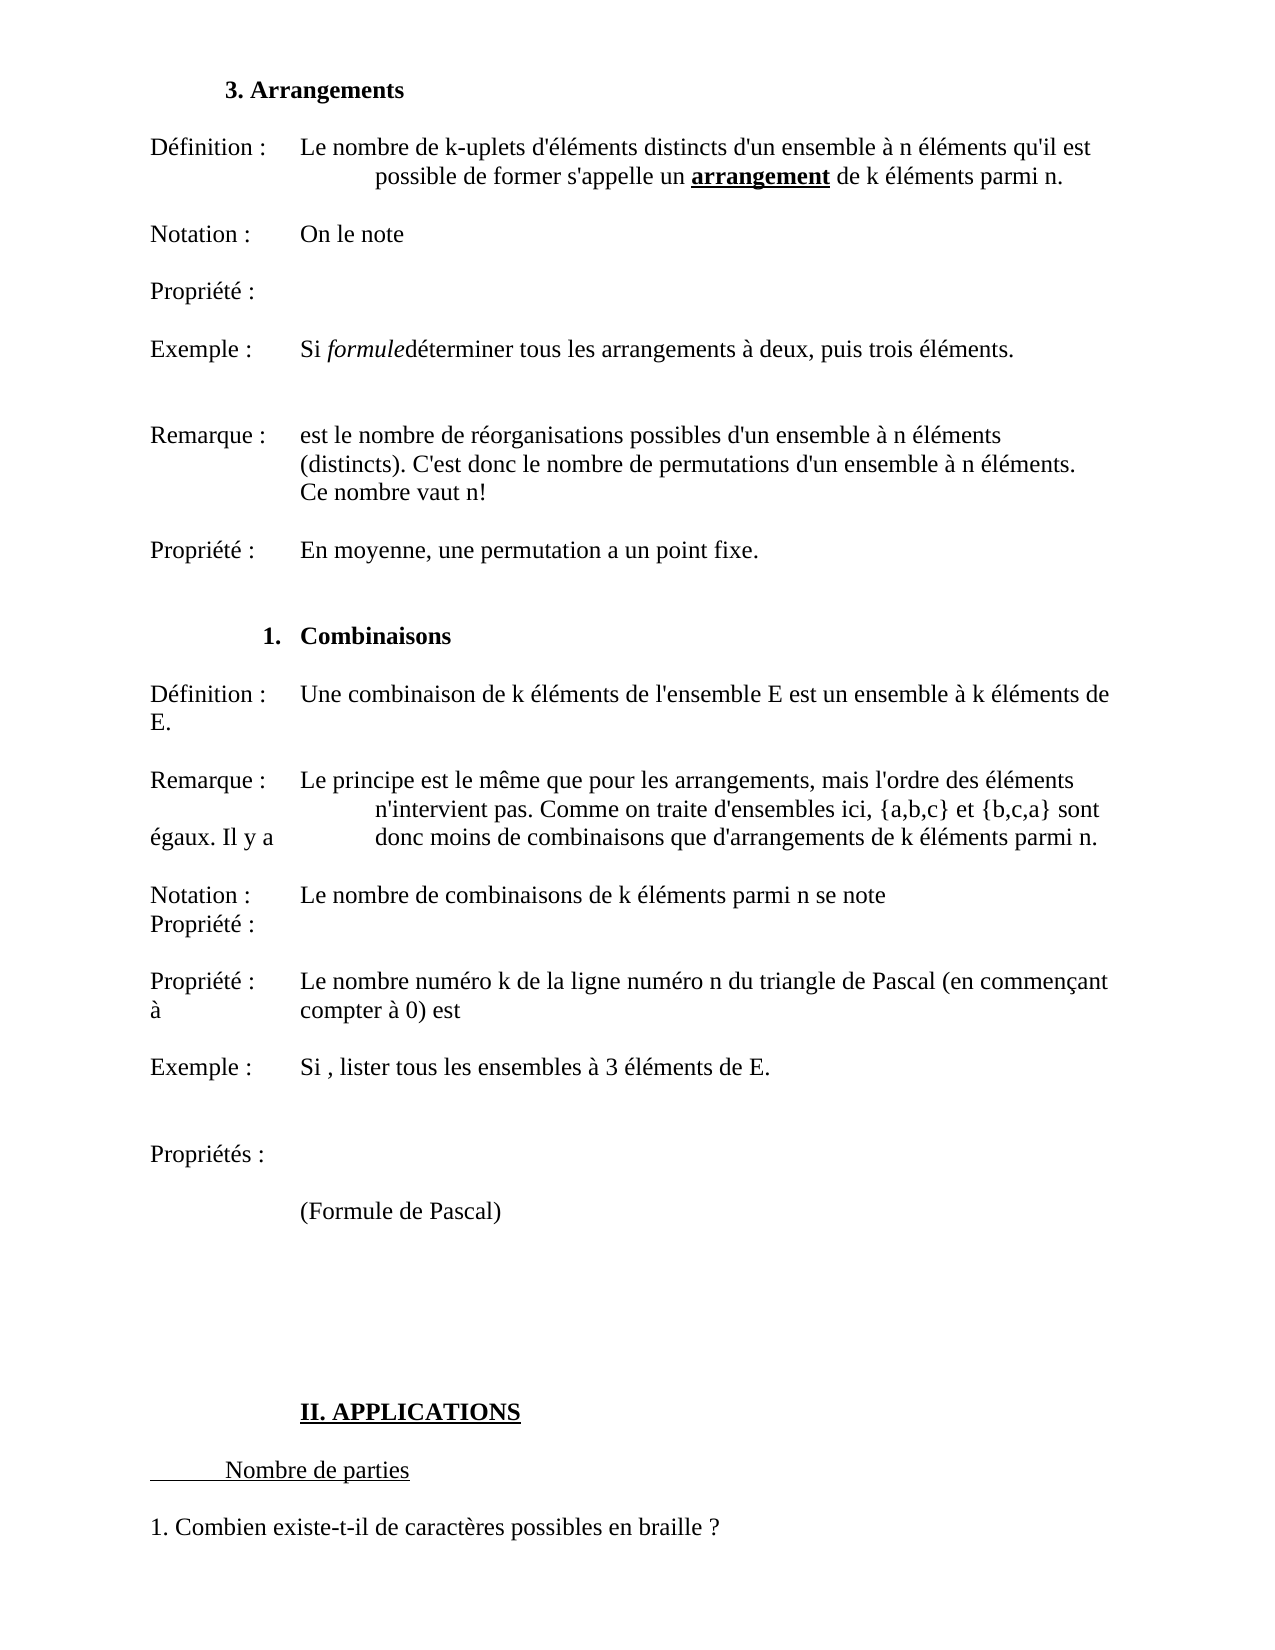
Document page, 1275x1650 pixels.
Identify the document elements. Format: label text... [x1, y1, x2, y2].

text Propriété : En moyenne, une permutation a un point fixe. [150, 535, 1125, 564]
text Propriétés : [150, 1139, 1125, 1167]
text Notation : Le nombre de combinaisons de k éléments parmi n se note [150, 880, 1125, 909]
text II. APPLICATIONS [150, 1397, 1125, 1426]
text Remarque : est le nombre de réorganisations possibles d'un ensemble à n éléments (distincts). C'est donc le nombre de permutations d'un ensemble à n éléments. [150, 420, 1125, 477]
text Exemple : Si , lister tous les ensembles à 3 éléments de E. [150, 1052, 1125, 1081]
text Notation : On le note [150, 219, 1125, 247]
text Propriété : [150, 276, 1125, 305]
text Remarque : Le principe est le même que pour les arrangements, mais l'ordre des éléments n'intervient pas. Comme on traite d'ensembles ici, {a,b,c} et {b,c,a} sont égaux. Il y a donc moins de combinaisons que d'arrangements de k éléments parmi n. [150, 765, 1125, 851]
text Définition : Une combinaison de k éléments de l'ensemble E est un ensemble à k éléments de E. [150, 679, 1125, 736]
text Ce nombre vaut n! [150, 477, 1125, 506]
text Propriété : Le nombre numéro k de la ligne numéro n du triangle de Pascal (en commençant à compter à 0) est [150, 966, 1125, 1024]
text Définition : Le nombre de k-uplets d'éléments distincts d'un ensemble à n éléments qu'il est possible de former s'appelle un arrangement de k éléments parmi n. [150, 132, 1125, 190]
list Combinaisons [262, 621, 1125, 650]
text Propriété : [150, 909, 1125, 937]
text 1. Combien existe-t-il de caractères possibles en braille ? [150, 1512, 1125, 1541]
text Nombre de parties [150, 1455, 1125, 1484]
text (Formule de Pascal) [150, 1196, 1125, 1225]
text 3. Arrangements [150, 75, 1125, 104]
text Exemple : Si formuledéterminer tous les arrangements à deux, puis trois éléments. [150, 334, 1125, 362]
